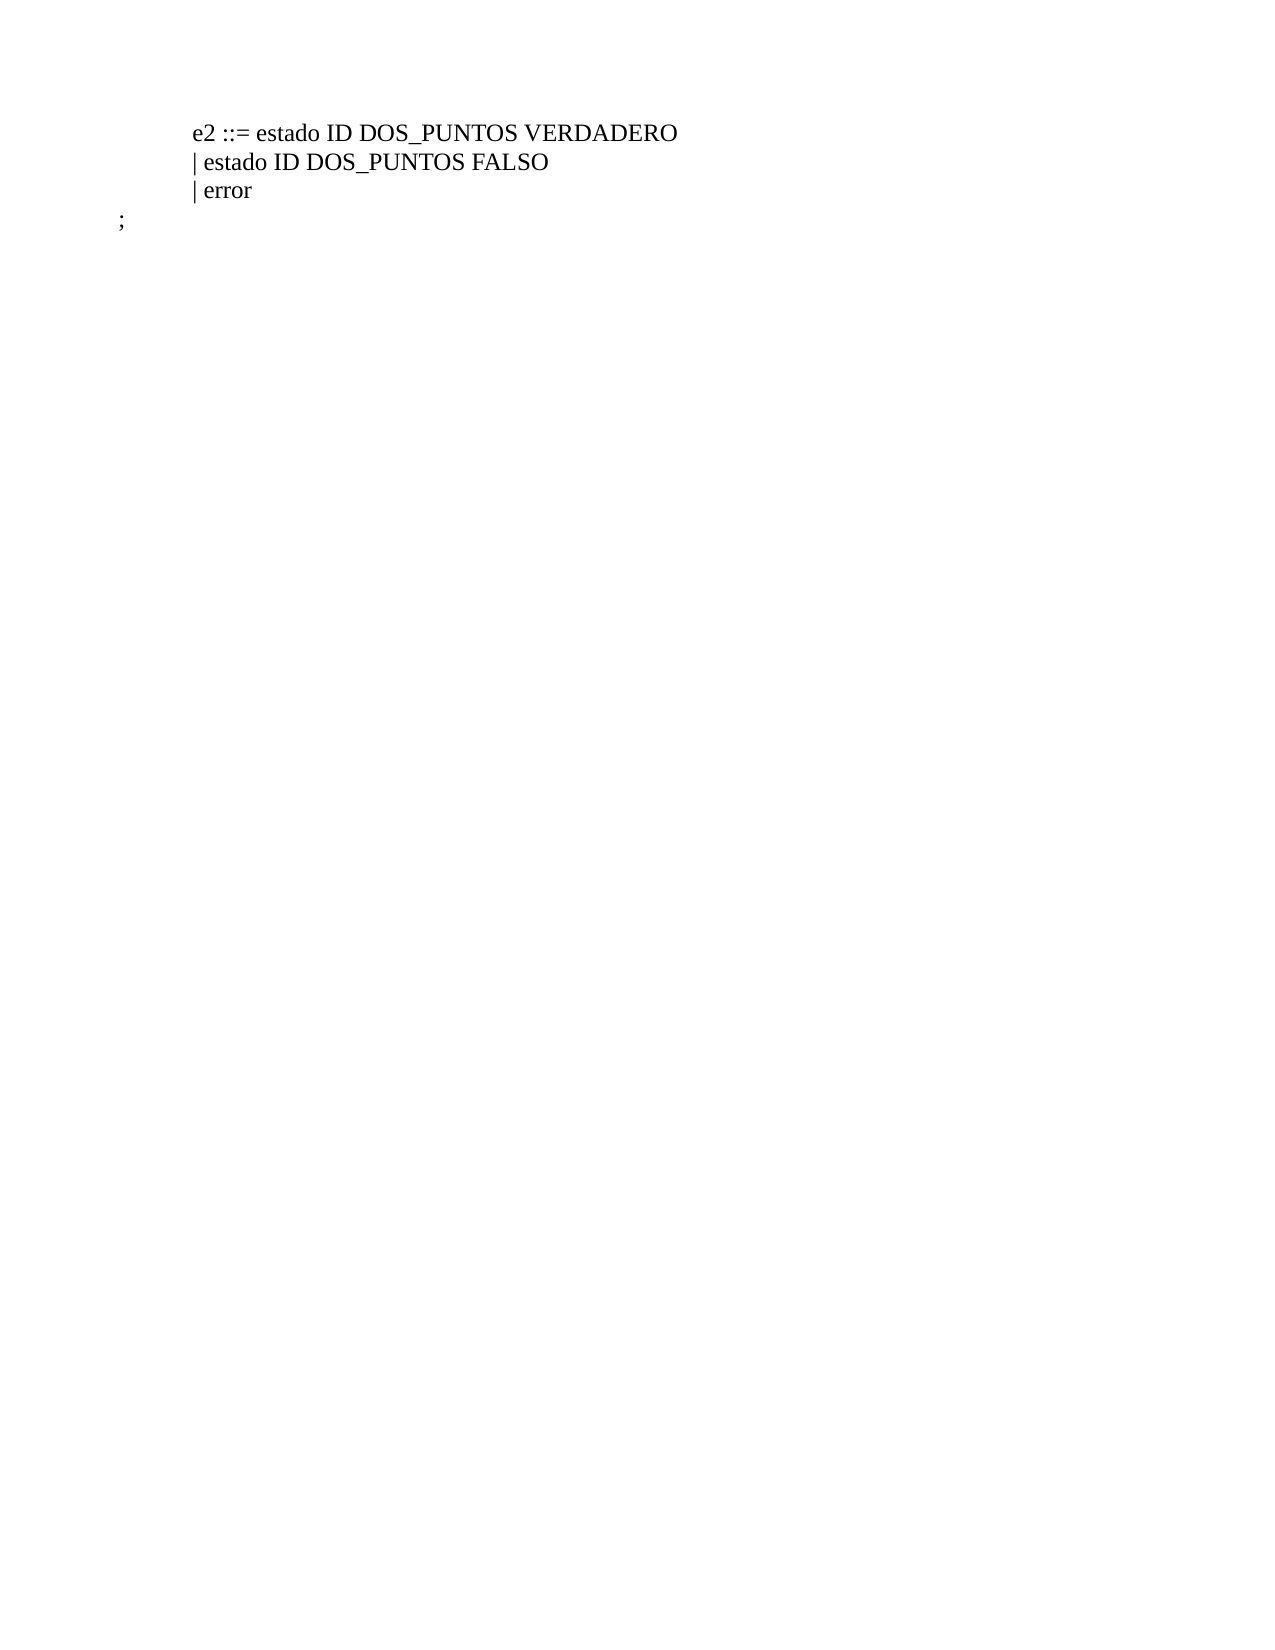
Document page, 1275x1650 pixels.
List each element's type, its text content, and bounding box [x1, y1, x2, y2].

text e2 ::= estado ID DOS_PUNTOS VERDADERO [118, 118, 1157, 147]
text | error [118, 176, 1157, 204]
text | estado ID DOS_PUNTOS FALSO [118, 147, 1157, 176]
text ; [118, 204, 1157, 233]
